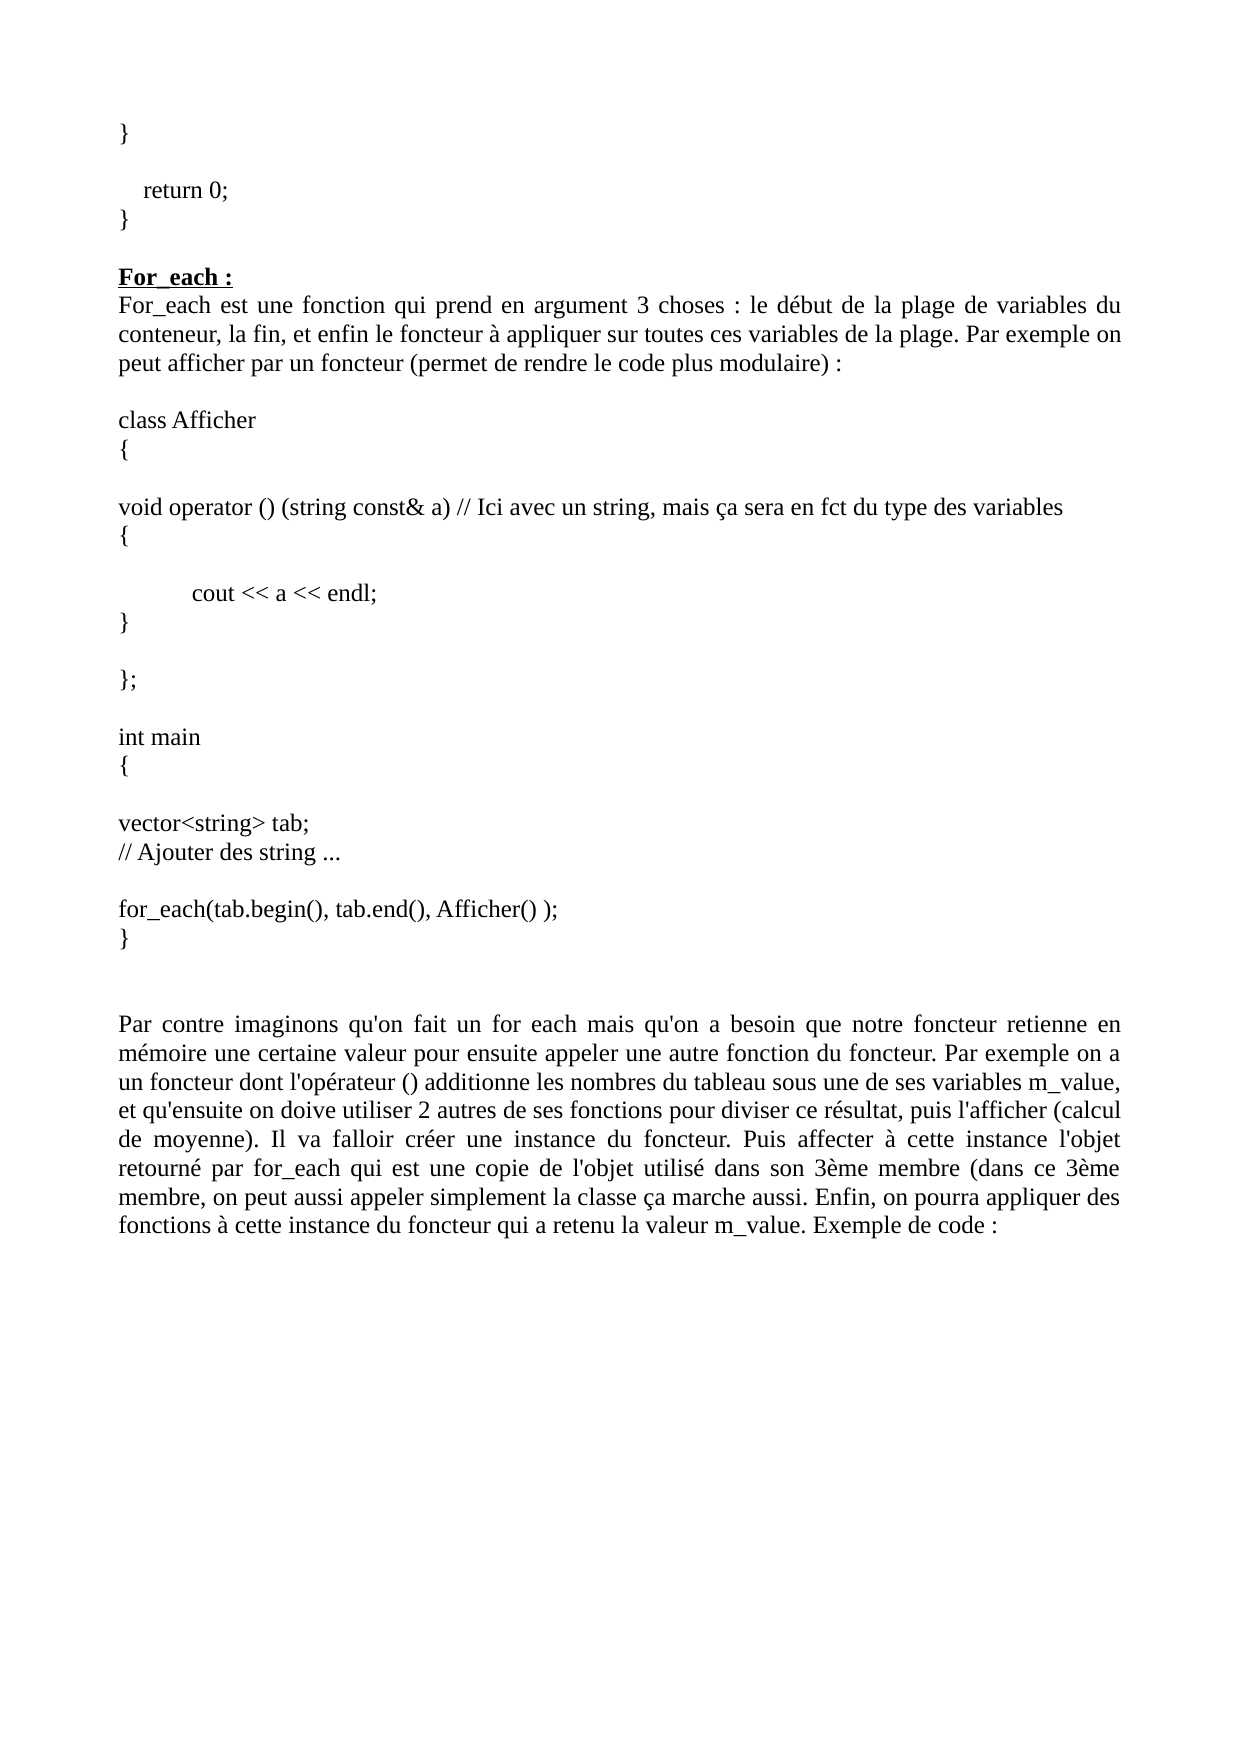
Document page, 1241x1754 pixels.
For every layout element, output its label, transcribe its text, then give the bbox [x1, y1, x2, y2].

text { [118, 434, 1122, 463]
text { [118, 521, 1122, 549]
text // Ajouter des string ... [118, 837, 1122, 866]
text cout << a << endl; [118, 578, 1122, 607]
text class Afficher [118, 406, 1122, 434]
text vector<string> tab; [118, 808, 1122, 837]
text } [118, 607, 1122, 636]
text void operator () (string const& a) // Ici avec un string, mais ça sera en fct du type des variables [118, 492, 1122, 521]
text For_each : [118, 262, 1122, 291]
text return 0; [118, 176, 1122, 204]
text Par contre imaginons qu'on fait un for each mais qu'on a besoin que notre foncteur retienne en mémoire une certaine valeur pour ensuite appeler une autre fonction du foncteur. Par exemple on a un foncteur dont l'opérateur () additionne les nombres du tableau sous une de ses variables m_value, et qu'ensuite on doive utiliser 2 autres de ses fonctions pour diviser ce résultat, puis l'afficher (calcul de moyenne). Il va falloir créer une instance du foncteur. Puis affecter à cette instance l'objet retourné par for_each qui est une copie de l'objet utilisé dans son 3ème membre (dans ce 3ème membre, on peut aussi appeler simplement la classe ça marche aussi. Enfin, on pourra appliquer des fonctions à cette instance du foncteur qui a retenu la valeur m_value. Exemple de code : [118, 1009, 1122, 1239]
text }; [118, 664, 1122, 693]
text for_each(tab.begin(), tab.end(), Afficher() ); [118, 894, 1122, 923]
text } [118, 204, 1122, 233]
text For_each est une fonction qui prend en argument 3 choses : le début de la plage de variables du conteneur, la fin, et enfin le foncteur à appliquer sur toutes ces variables de la plage. Par exemple on peut afficher par un foncteur (permet de rendre le code plus modulaire) : [118, 291, 1122, 377]
text { [118, 751, 1122, 779]
text } [118, 118, 1122, 147]
text int main [118, 722, 1122, 751]
text } [118, 923, 1122, 952]
